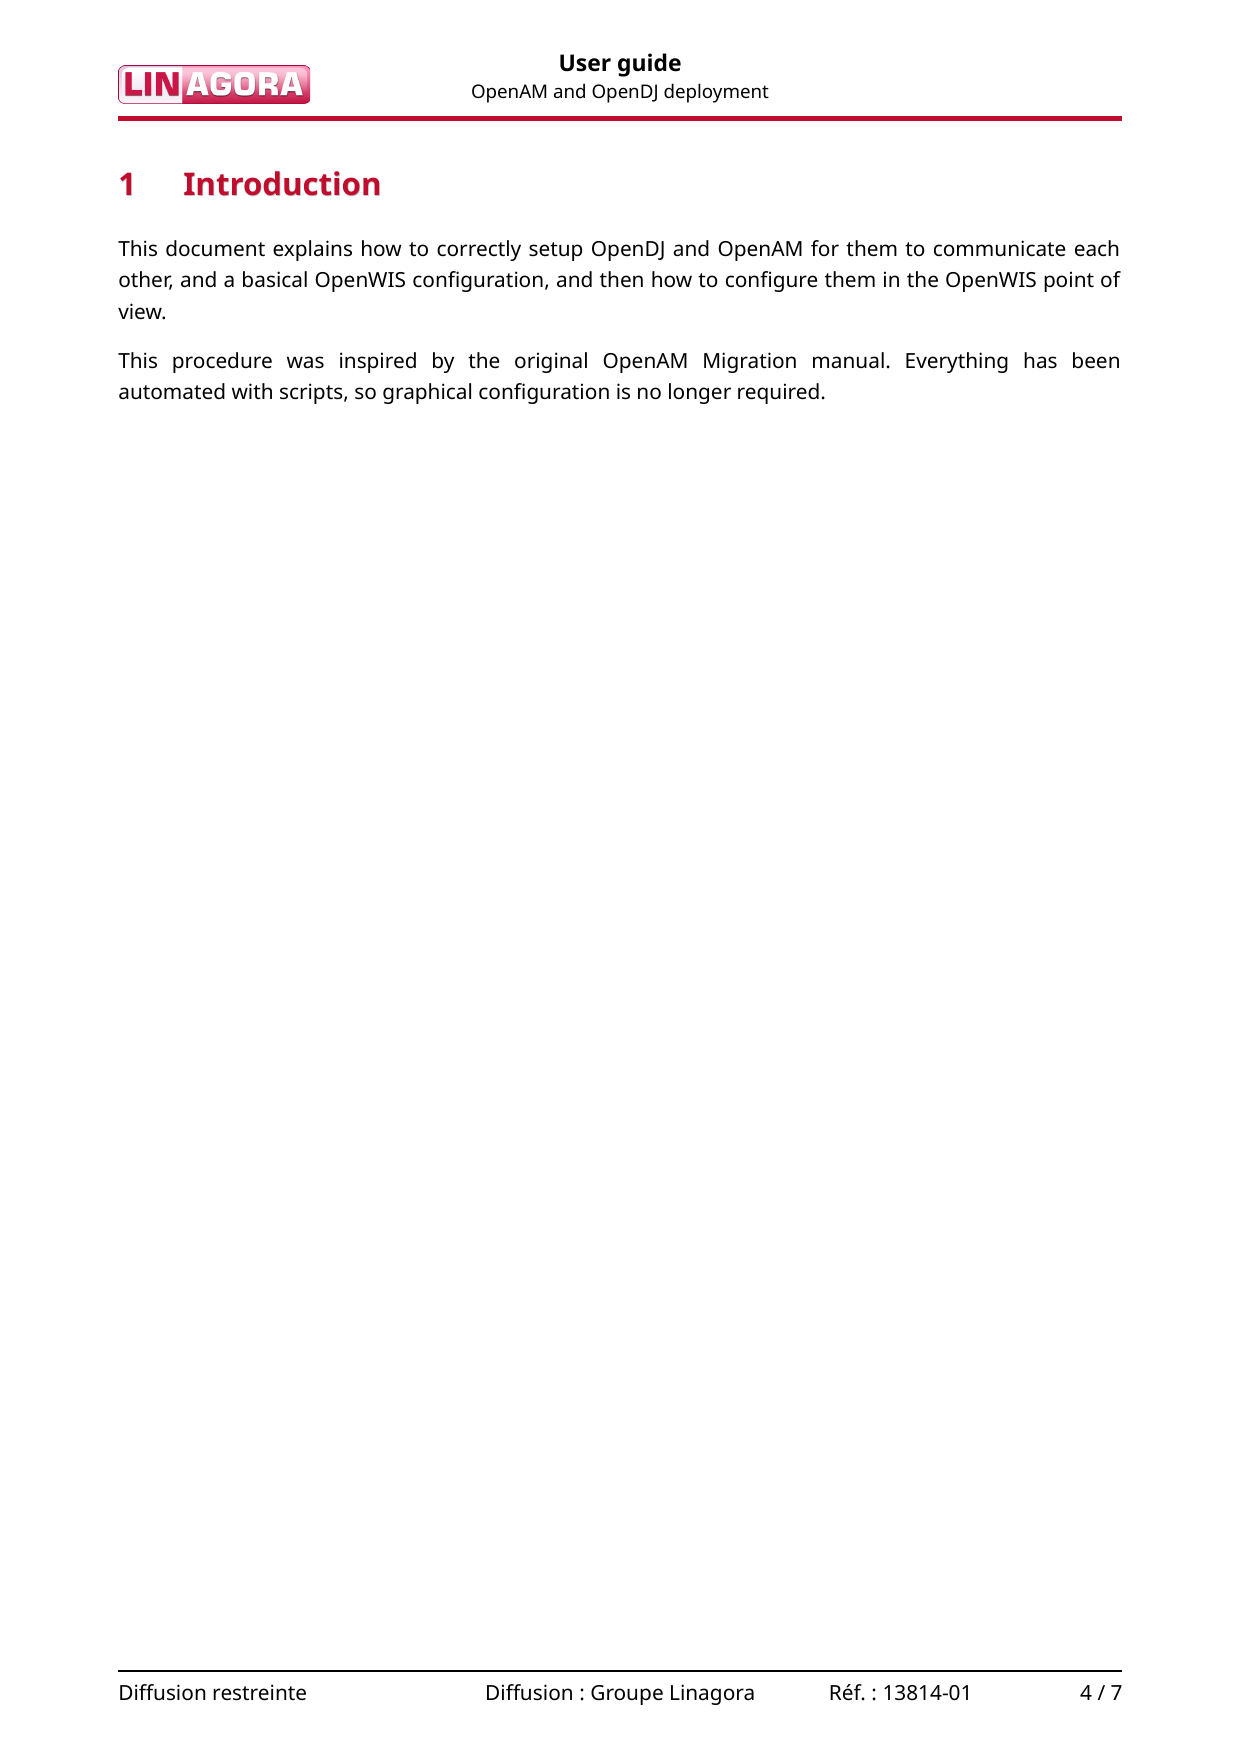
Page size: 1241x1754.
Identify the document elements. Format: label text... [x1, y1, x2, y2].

text This document explains how to correctly setup OpenDJ and OpenAM for them to communicate each other, and a basical OpenWIS configuration, and then how to configure them in the OpenWIS point of view. [118, 234, 1122, 325]
text This procedure was inspired by the original OpenAM Migration manual. Everything has been automated with scripts, so graphical configuration is no longer required. [118, 346, 1122, 406]
subtitle Introduction [118, 162, 1122, 205]
picture [118, 65, 311, 104]
